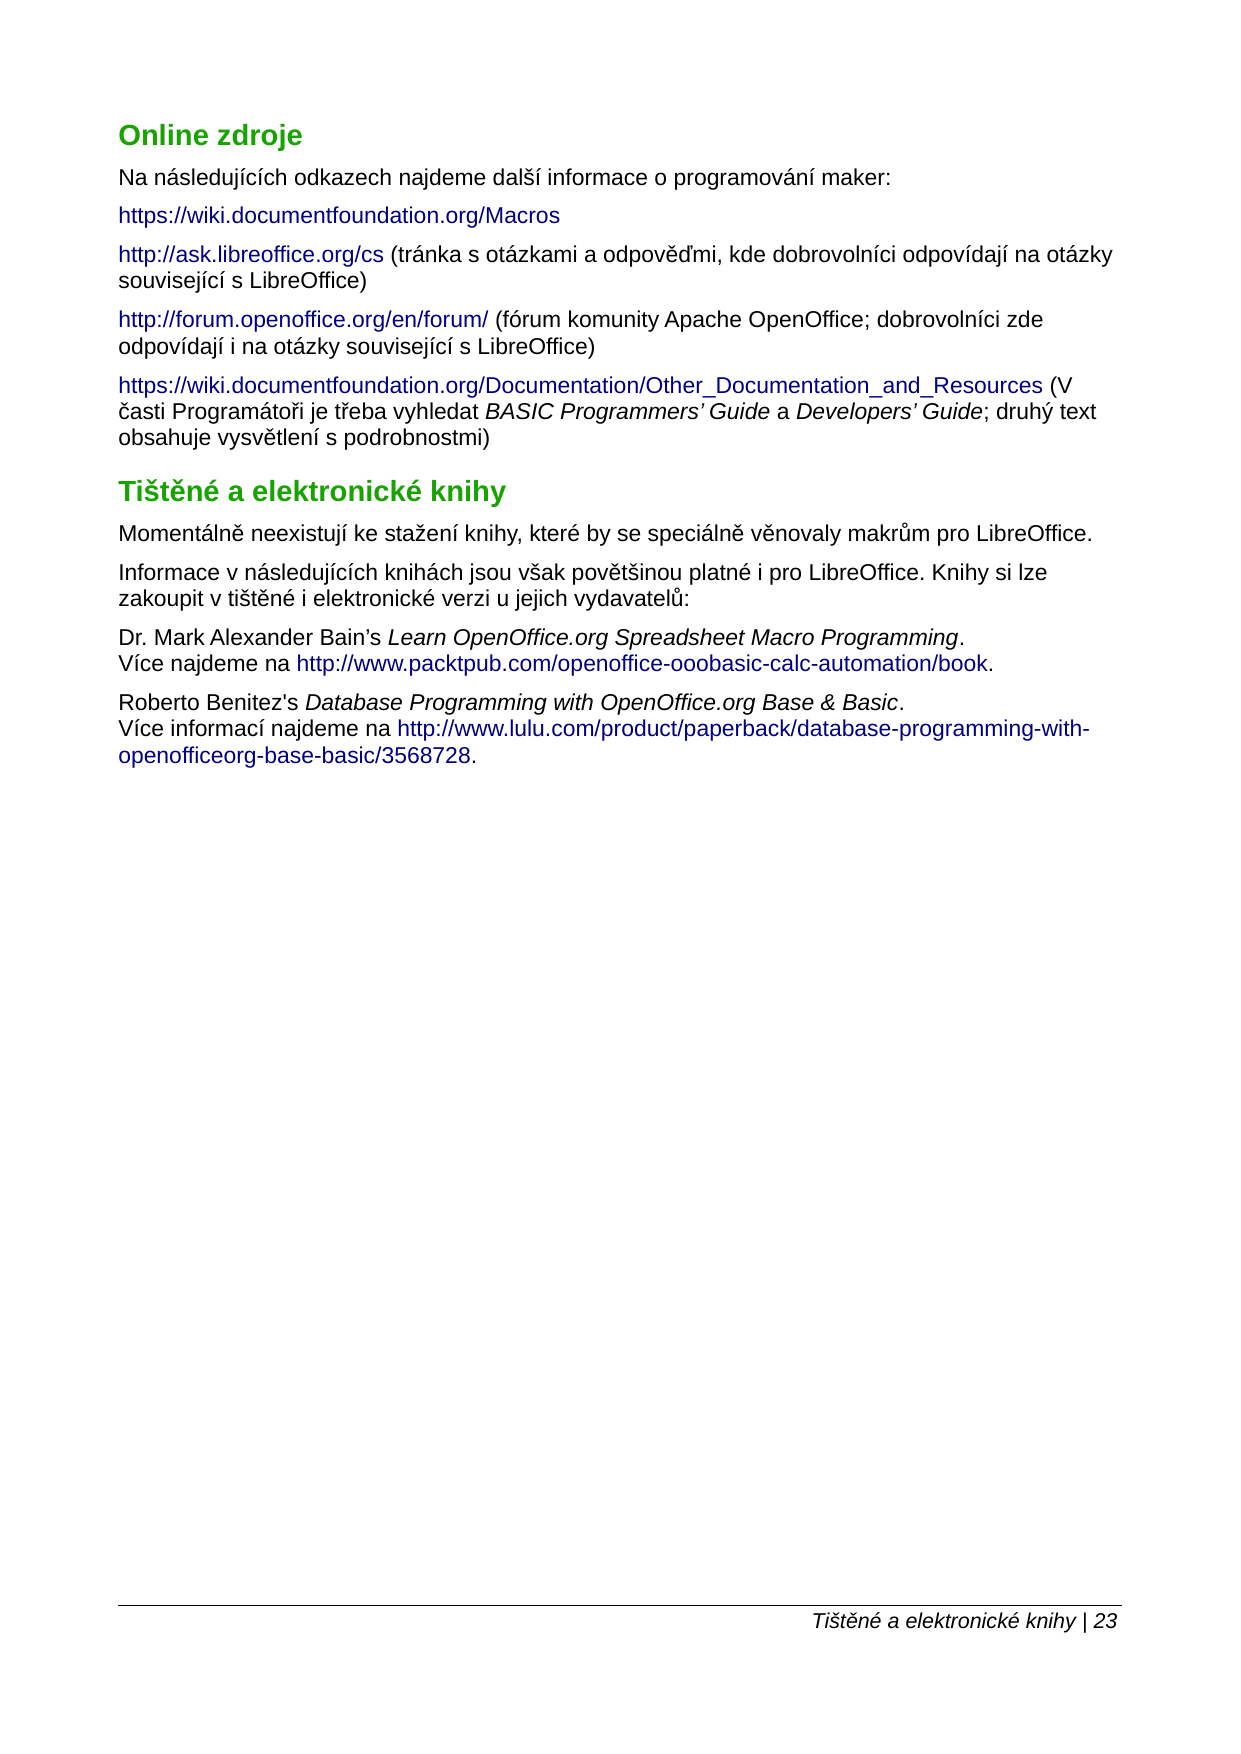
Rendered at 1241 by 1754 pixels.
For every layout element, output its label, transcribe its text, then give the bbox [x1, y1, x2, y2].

list Informace v následujících knihách jsou však povětšinou platné i pro LibreOffice. Knihy si lze zakoupit v tištěné i elektronické verzi u jejich vydavatelů: [118, 558, 1122, 611]
text https://wiki.documentfoundation.org/Documentation/Other_Documentation_and_Resources (V časti Programátoři je třeba vyhledat BASIC Programmers’ Guide a Developers’ Guide; druhý text obsahuje vysvětlení s podrobnostmi) [118, 372, 1122, 451]
list http://ask.libreoffice.org/cs (tránka s otázkami a odpověďmi, kde dobrovolníci odpovídají na otázky související s LibreOffice) [118, 241, 1122, 294]
text Roberto Benitez's Database Programming with OpenOffice.org Base & Basic. Více informací najdeme na http://www.lulu.com/product/paperback/database-programming-with-openofficeorg-base-basic/3568728. [118, 689, 1122, 768]
text Dr. Mark Alexander Bain’s Learn OpenOffice.org Spreadsheet Macro Programming. Více najdeme na http://www.packtpub.com/openoffice-ooobasic-calc-automation/book. [118, 624, 1122, 676]
list https://wiki.documentfoundation.org/Macros [118, 202, 1122, 229]
subtitle Tištěné a elektronické knihy [118, 474, 1122, 508]
text http://forum.openoffice.org/en/forum/ (fórum komunity Apache OpenOffice; dobrovolníci zde odpovídají i na otázky související s LibreOffice) [118, 306, 1122, 359]
subtitle Online zdroje [118, 118, 1122, 152]
list Na následujících odkazech najdeme další informace o programování maker: [118, 163, 1122, 190]
text Momentálně neexistují ke stažení knihy, které by se speciálně věnovaly makrům pro LibreOffice. [118, 519, 1122, 546]
